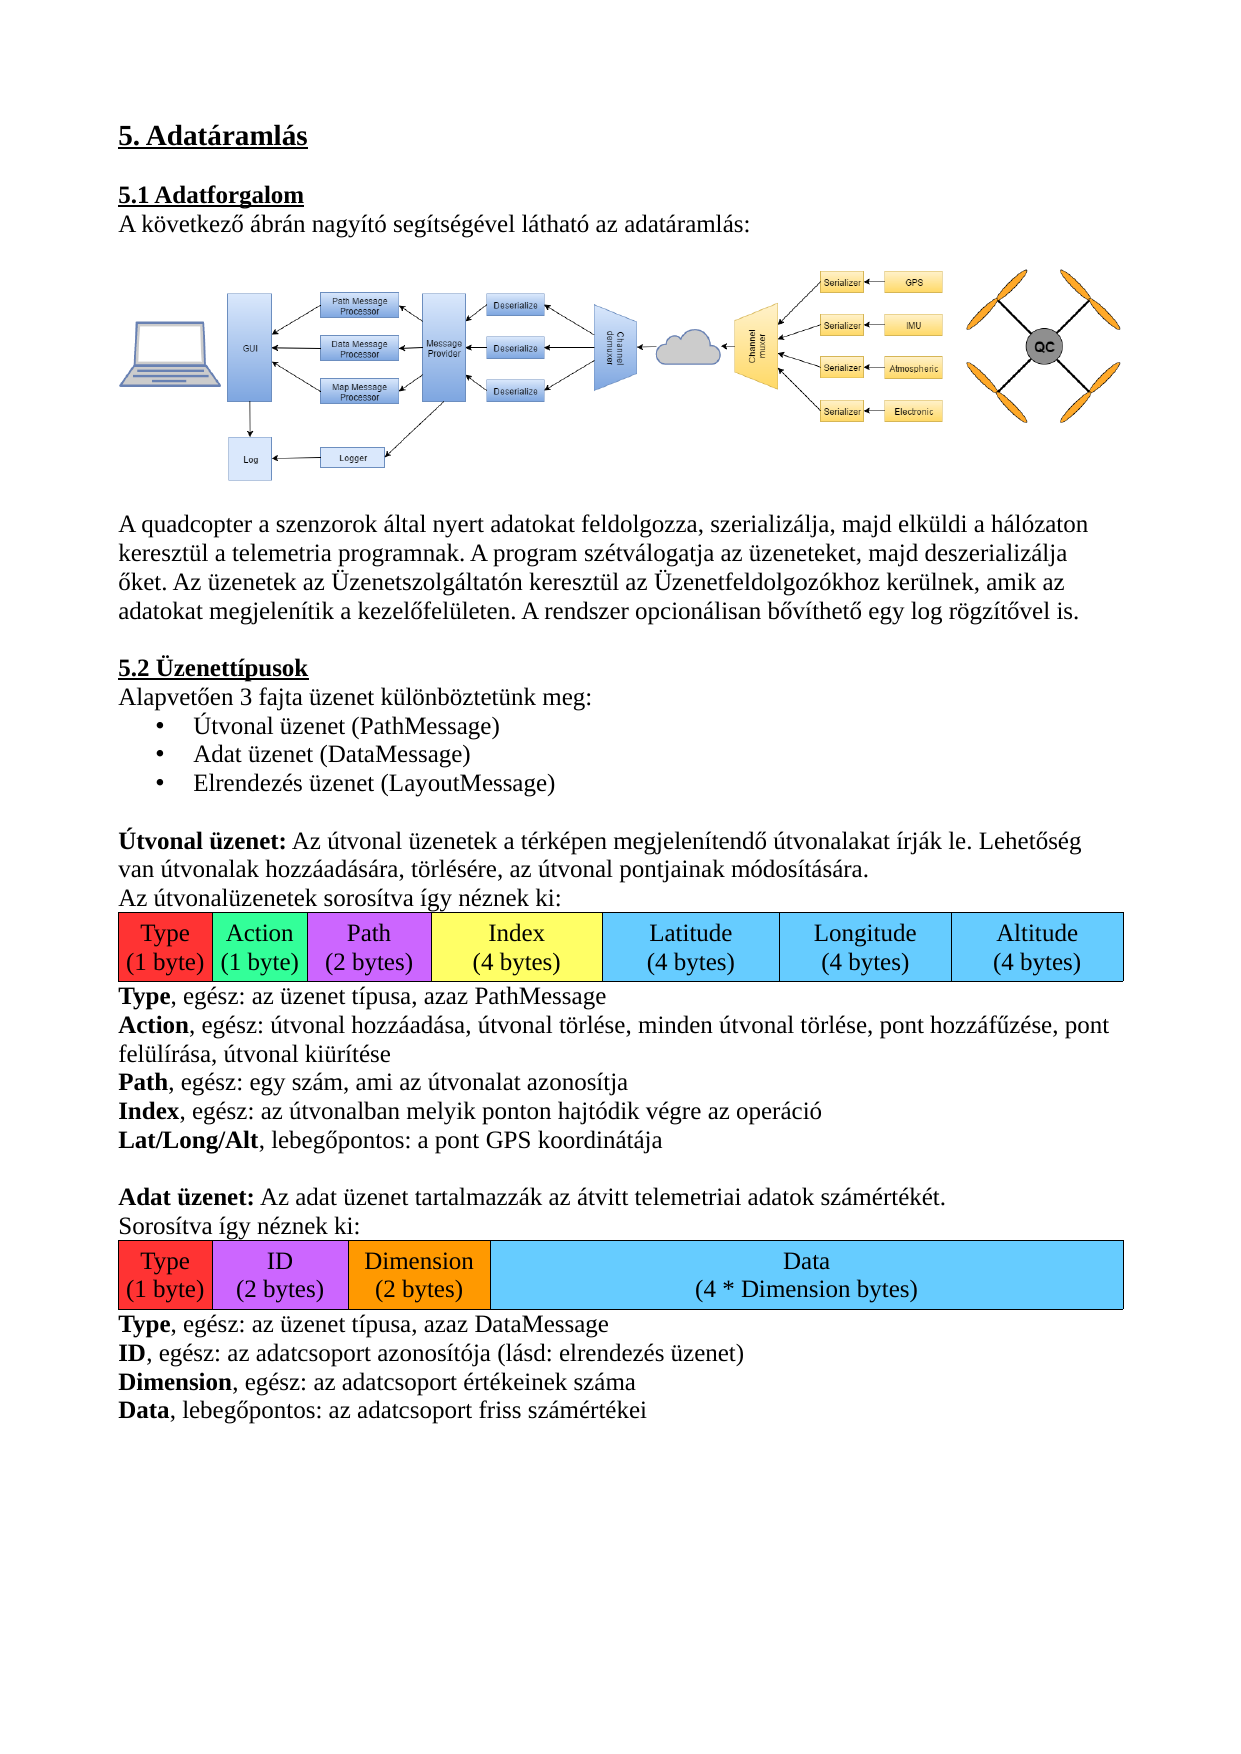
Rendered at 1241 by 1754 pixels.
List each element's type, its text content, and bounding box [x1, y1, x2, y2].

table_header Type (1 byte) [119, 913, 212, 981]
text 5.1 Adatforgalom [118, 152, 1122, 209]
table_header Action (1 byte) [213, 913, 307, 981]
text Path, egész: egy szám, ami az útvonalat azonosítja [118, 1067, 1122, 1096]
text Lat/Long/Alt, lebegőpontos: a pont GPS koordinátája [118, 1125, 1122, 1154]
text Action, egész: útvonal hozzáadása, útvonal törlése, minden útvonal törlése, pont hozzáfűzése, pont felülírása, útvonal kiürítése [118, 1010, 1122, 1067]
table_header Longitude (4 bytes) [780, 913, 951, 981]
text Az útvonalüzenetek sorosítva így néznek ki: [118, 883, 1122, 912]
text Type, egész: az üzenet típusa, azaz PathMessage [118, 982, 1122, 1010]
text A következő ábrán nagyító segítségével látható az adatáramlás: [118, 209, 1122, 238]
text ID, egész: az adatcsoport azonosítója (lásd: elrendezés üzenet) [118, 1338, 1122, 1367]
table_header Dimension (2 bytes) [349, 1241, 490, 1309]
text 5. Adatáramlás [118, 118, 1122, 152]
text A quadcopter a szenzorok által nyert adatokat feldolgozza, szerializálja, majd elküldi a hálózaton keresztül a telemetria programnak. A program szétválogatja az üzeneteket, majd deszerializálja őket. Az üzenetek az Üzenetszolgáltatón keresztül az Üzenetfeldolgozókhoz kerülnek, amik az adatokat megjelenítik a kezelőfelületen. A rendszer opcionálisan bővíthető egy log rögzítővel is. [118, 509, 1122, 624]
list Útvonal üzenet (PathMessage) [156, 711, 1122, 739]
table_header Altitude (4 bytes) [952, 913, 1123, 981]
list Elrendezés üzenet (LayoutMessage) [156, 768, 1122, 797]
text Útvonal üzenet: Az útvonal üzenetek a térképen megjelenítendő útvonalakat írják le. Lehetőség van útvonalak hozzáadására, törlésére, az útvonal pontjainak módosítására. [118, 826, 1122, 883]
text Index, egész: az útvonalban melyik ponton hajtódik végre az operáció [118, 1096, 1122, 1125]
text Dimension, egész: az adatcsoport értékeinek száma [118, 1367, 1122, 1395]
table_header Latitude (4 bytes) [603, 913, 779, 981]
table_header ID (2 bytes) [213, 1241, 348, 1309]
text Sorosítva így néznek ki: [118, 1211, 1122, 1240]
text Alapvetően 3 fajta üzenet különböztetünk meg: [118, 682, 1122, 711]
table_header Type (1 byte) [119, 1241, 212, 1309]
table_header Data (4 * Dimension bytes) [491, 1241, 1123, 1309]
text Type, egész: az üzenet típusa, azaz DataMessage [118, 1310, 1122, 1338]
text Adat üzenet: Az adat üzenet tartalmazzák az átvitt telemetriai adatok számértékét. [118, 1182, 1122, 1211]
list Adat üzenet (DataMessage) [156, 739, 1122, 768]
table_header Path (2 bytes) [308, 913, 431, 981]
text 5.2 Üzenettípusok [118, 653, 1122, 682]
table_header Index (4 bytes) [432, 913, 602, 981]
text Data, lebegőpontos: az adatcsoport friss számértékei [118, 1395, 1122, 1424]
